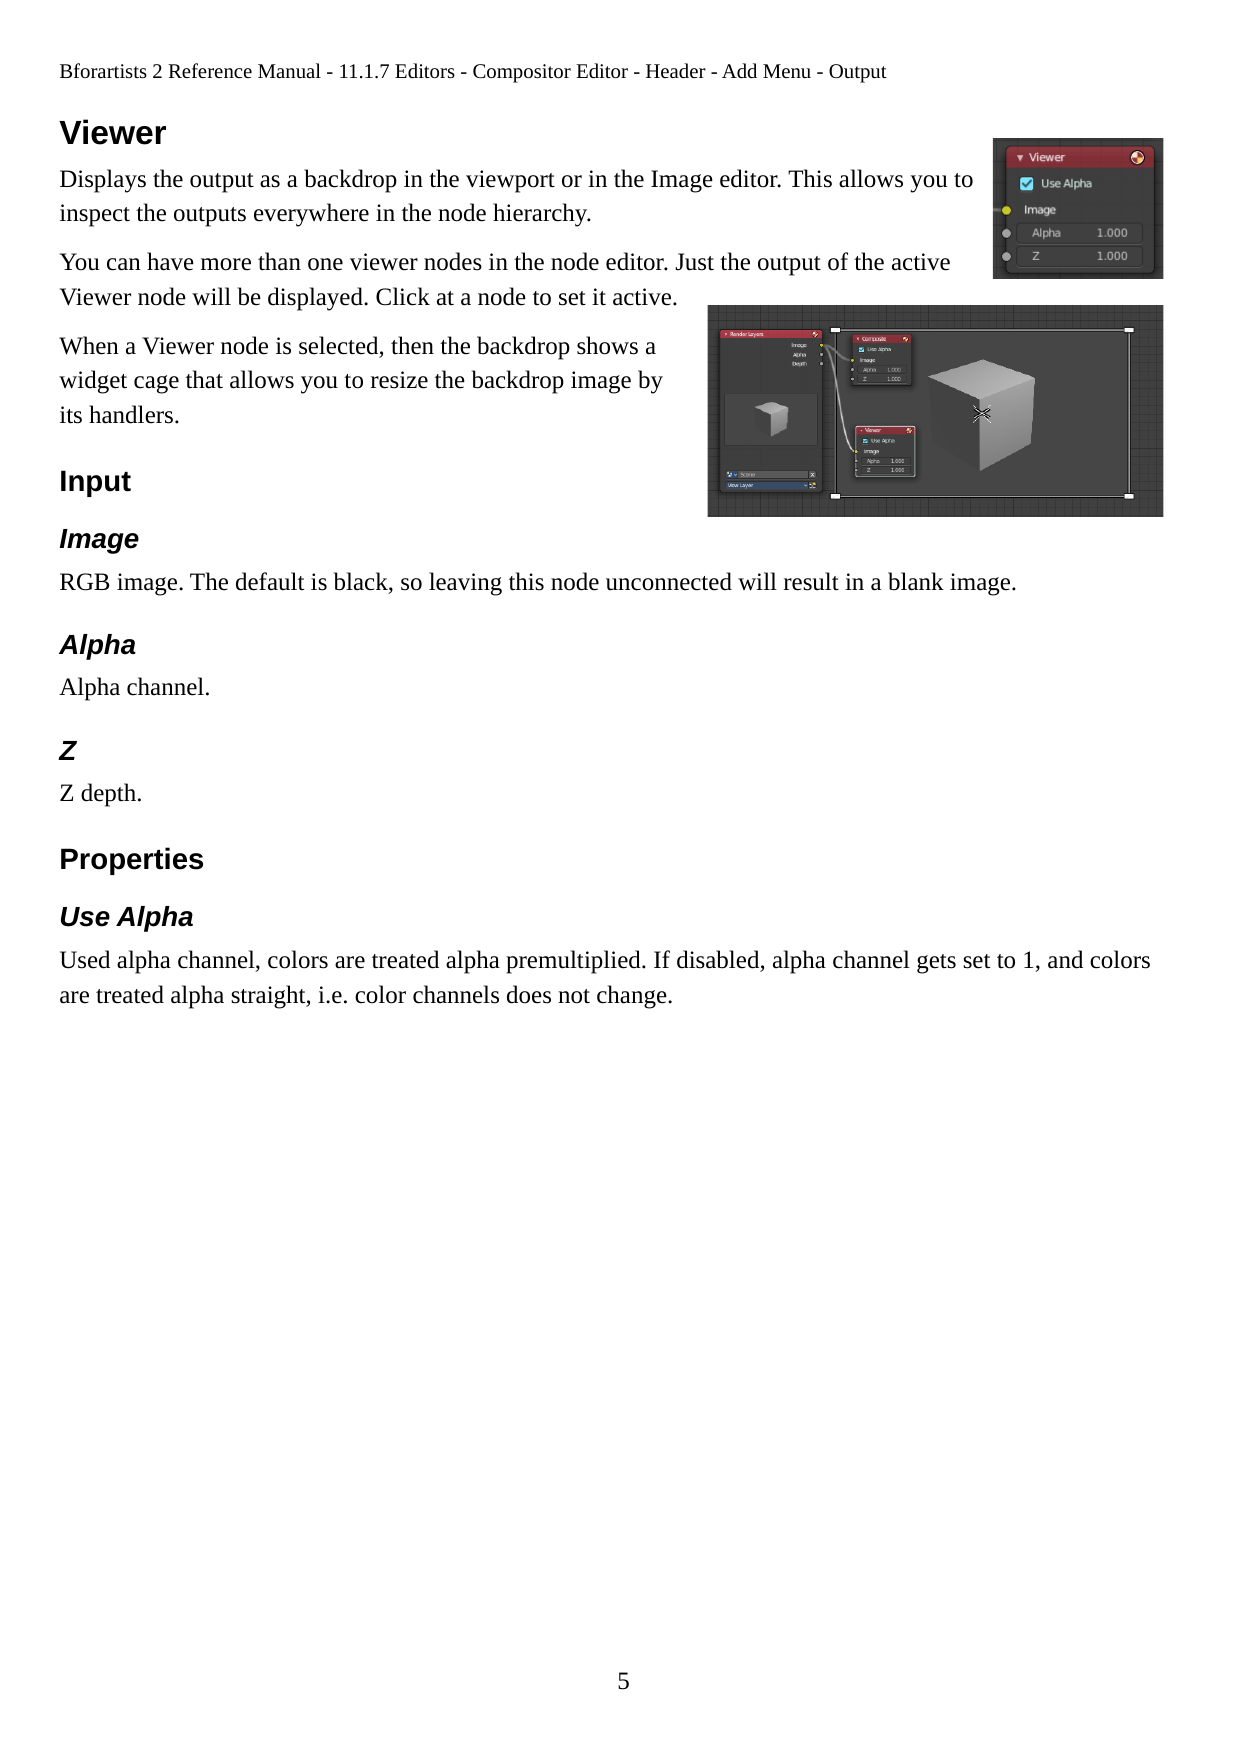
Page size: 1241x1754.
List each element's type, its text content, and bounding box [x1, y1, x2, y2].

text RGB image. The default is black, so leaving this node unconnected will result in a blank image. [59, 567, 1181, 595]
subtitle Image [59, 522, 1181, 554]
text You can have more than one viewer nodes in the node editor. Just the output of the active Viewer node will be displayed. Click at a node to set it active. [59, 247, 1181, 311]
subtitle [1164, 463, 1181, 497]
picture [707, 305, 1164, 517]
subtitle Alpha [59, 628, 1181, 660]
subtitle Use Alpha [59, 901, 1181, 933]
picture [992, 138, 1164, 279]
text When a Viewer node is selected, then the backdrop shows a widget cage that allows you to resize the backdrop image by its handlers. [59, 331, 707, 428]
text Z depth. [59, 778, 1181, 807]
text Used alpha channel, colors are treated alpha premultiplied. If disabled, alpha channel gets set to 1, and colors are treated alpha straight, i.e. color channels does not change. [59, 945, 1181, 1008]
text Alpha channel. [59, 672, 1181, 701]
subtitle Z [59, 734, 1181, 766]
text Displays the output as a backdrop in the viewport or in the Image editor. This allows you to inspect the outputs everywhere in the node hierarchy. [59, 164, 992, 227]
subtitle Properties [59, 842, 1181, 876]
subtitle Input [59, 463, 707, 497]
subtitle Viewer [59, 113, 1181, 151]
